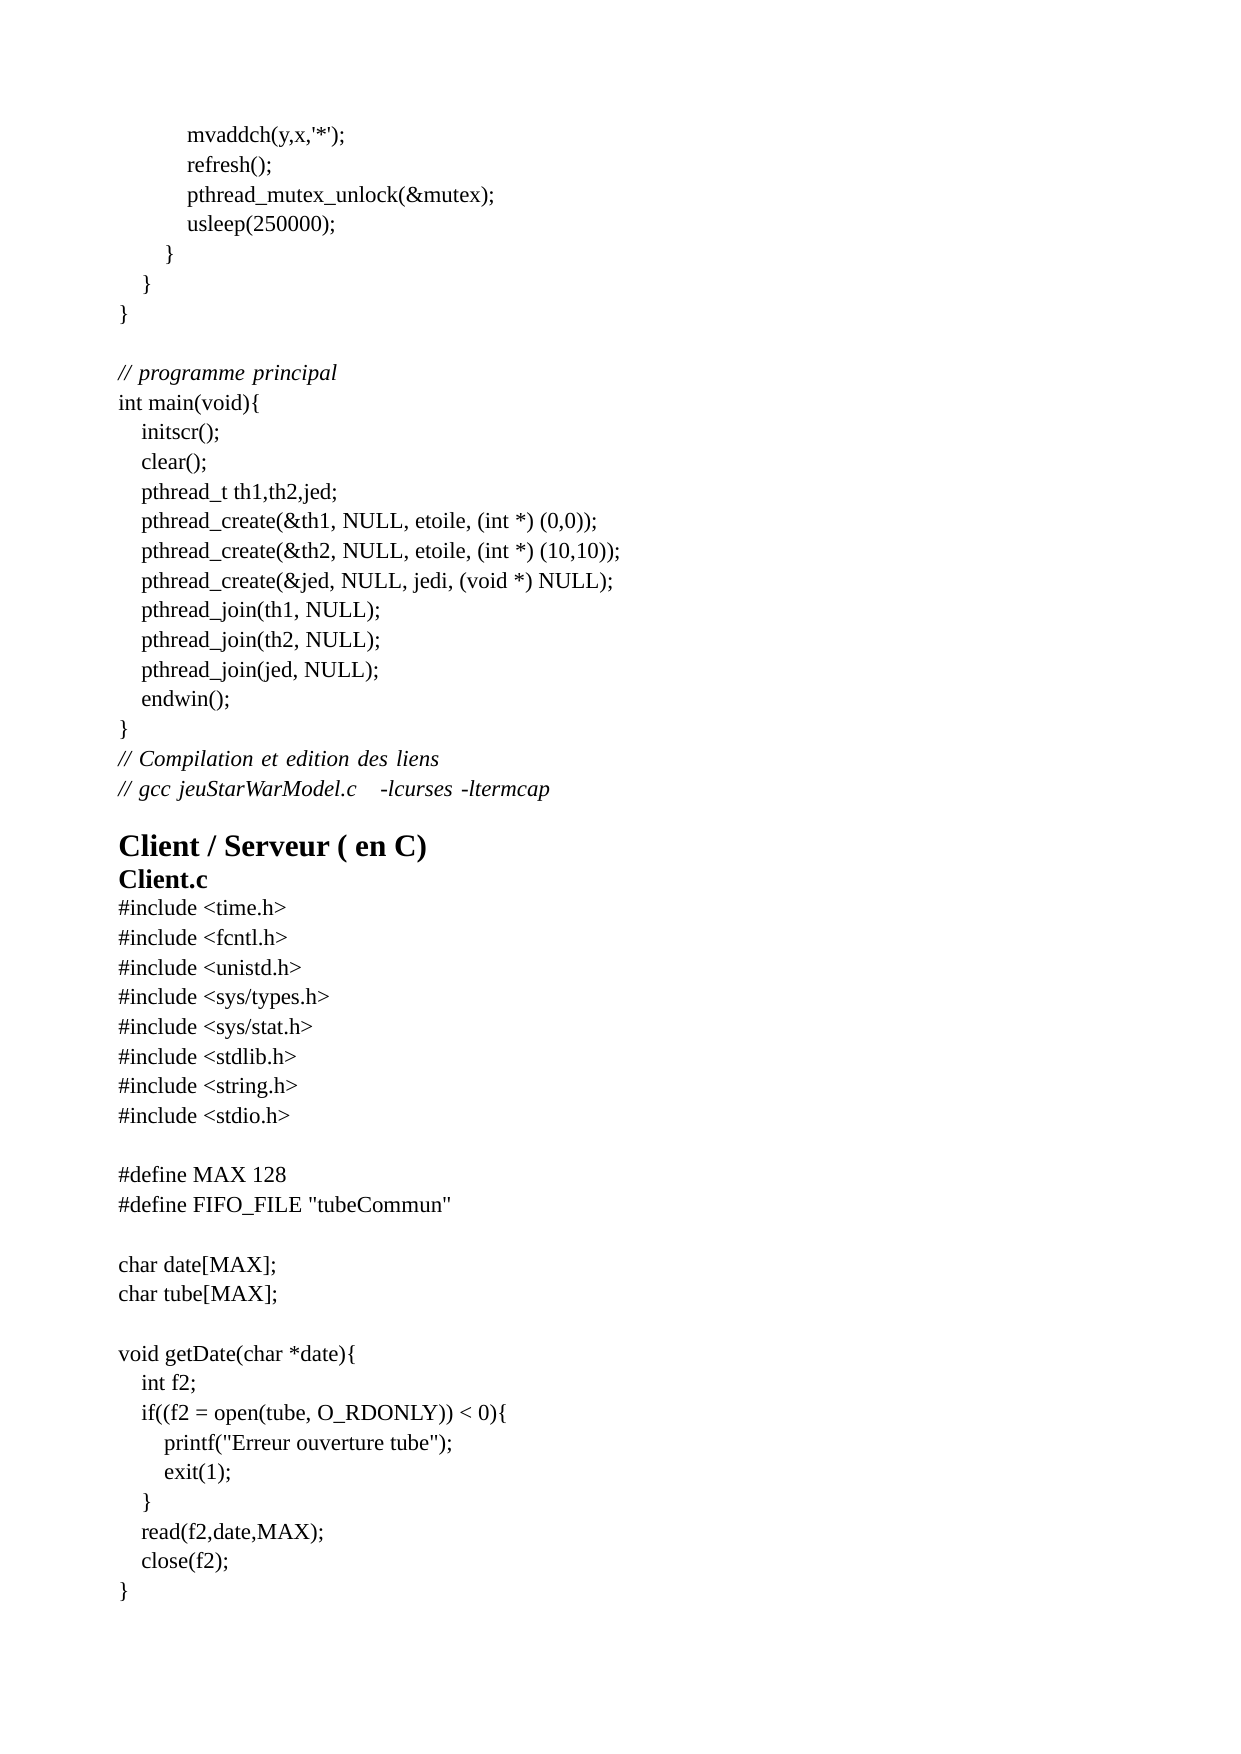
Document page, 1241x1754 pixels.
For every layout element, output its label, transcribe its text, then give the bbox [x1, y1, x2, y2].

text pthread_join(th2, NULL); [118, 623, 1122, 652]
text char tube[MAX]; [118, 1277, 1122, 1307]
text char date[MAX]; [118, 1247, 1122, 1277]
text #include <stdio.h> [118, 1099, 1122, 1128]
text #include <stdlib.h> [118, 1039, 1122, 1069]
text pthread_create(&jed, NULL, jedi, (void *) NULL); [118, 563, 1122, 593]
text endwin(); [118, 682, 1122, 712]
text if((f2 = open(tube, O_RDONLY)) < 0){ [118, 1396, 1122, 1425]
text refresh(); [118, 148, 1122, 177]
text int main(void){ [118, 385, 1122, 415]
text mvaddch(y,x,'*'); [118, 118, 1122, 148]
text initscr(); [118, 415, 1122, 445]
text Client.c [118, 863, 1122, 894]
text int f2; [118, 1366, 1122, 1396]
text pthread_join(jed, NULL); [118, 652, 1122, 682]
text } [118, 1574, 1122, 1603]
text pthread_join(th1, NULL); [118, 593, 1122, 623]
text void getDate(char *date){ [118, 1336, 1122, 1366]
text exit(1); [118, 1455, 1122, 1485]
text #include <string.h> [118, 1069, 1122, 1099]
text read(f2,date,MAX); [118, 1514, 1122, 1544]
text #include <unistd.h> [118, 950, 1122, 980]
text clear(); [118, 445, 1122, 474]
text printf("Erreur ouverture tube"); [118, 1425, 1122, 1455]
text usleep(250000); [118, 207, 1122, 237]
text Client / Serveur ( en C) [118, 827, 1122, 863]
text } [118, 712, 1122, 742]
text #include <sys/types.h> [118, 980, 1122, 1010]
text pthread_create(&th1, NULL, etoile, (int *) (0,0)); [118, 504, 1122, 534]
text } [118, 1485, 1122, 1514]
text #include <sys/stat.h> [118, 1010, 1122, 1039]
text } [118, 296, 1122, 326]
text // gcc jeuStarWarModel.c -lcurses -ltermcap [118, 771, 1122, 801]
text } [118, 267, 1122, 296]
text #include <fcntl.h> [118, 921, 1122, 950]
text } [118, 237, 1122, 267]
text // programme principal [118, 356, 1122, 385]
text #define FIFO_FILE "tubeCommun" [118, 1188, 1122, 1218]
text pthread_create(&th2, NULL, etoile, (int *) (10,10)); [118, 534, 1122, 563]
text #define MAX 128 [118, 1158, 1122, 1188]
text #include <time.h> [118, 894, 1122, 921]
text close(f2); [118, 1544, 1122, 1574]
text pthread_t th1,th2,jed; [118, 474, 1122, 504]
text pthread_mutex_unlock(&mutex); [118, 177, 1122, 207]
text // Compilation et edition des liens [118, 742, 1122, 771]
